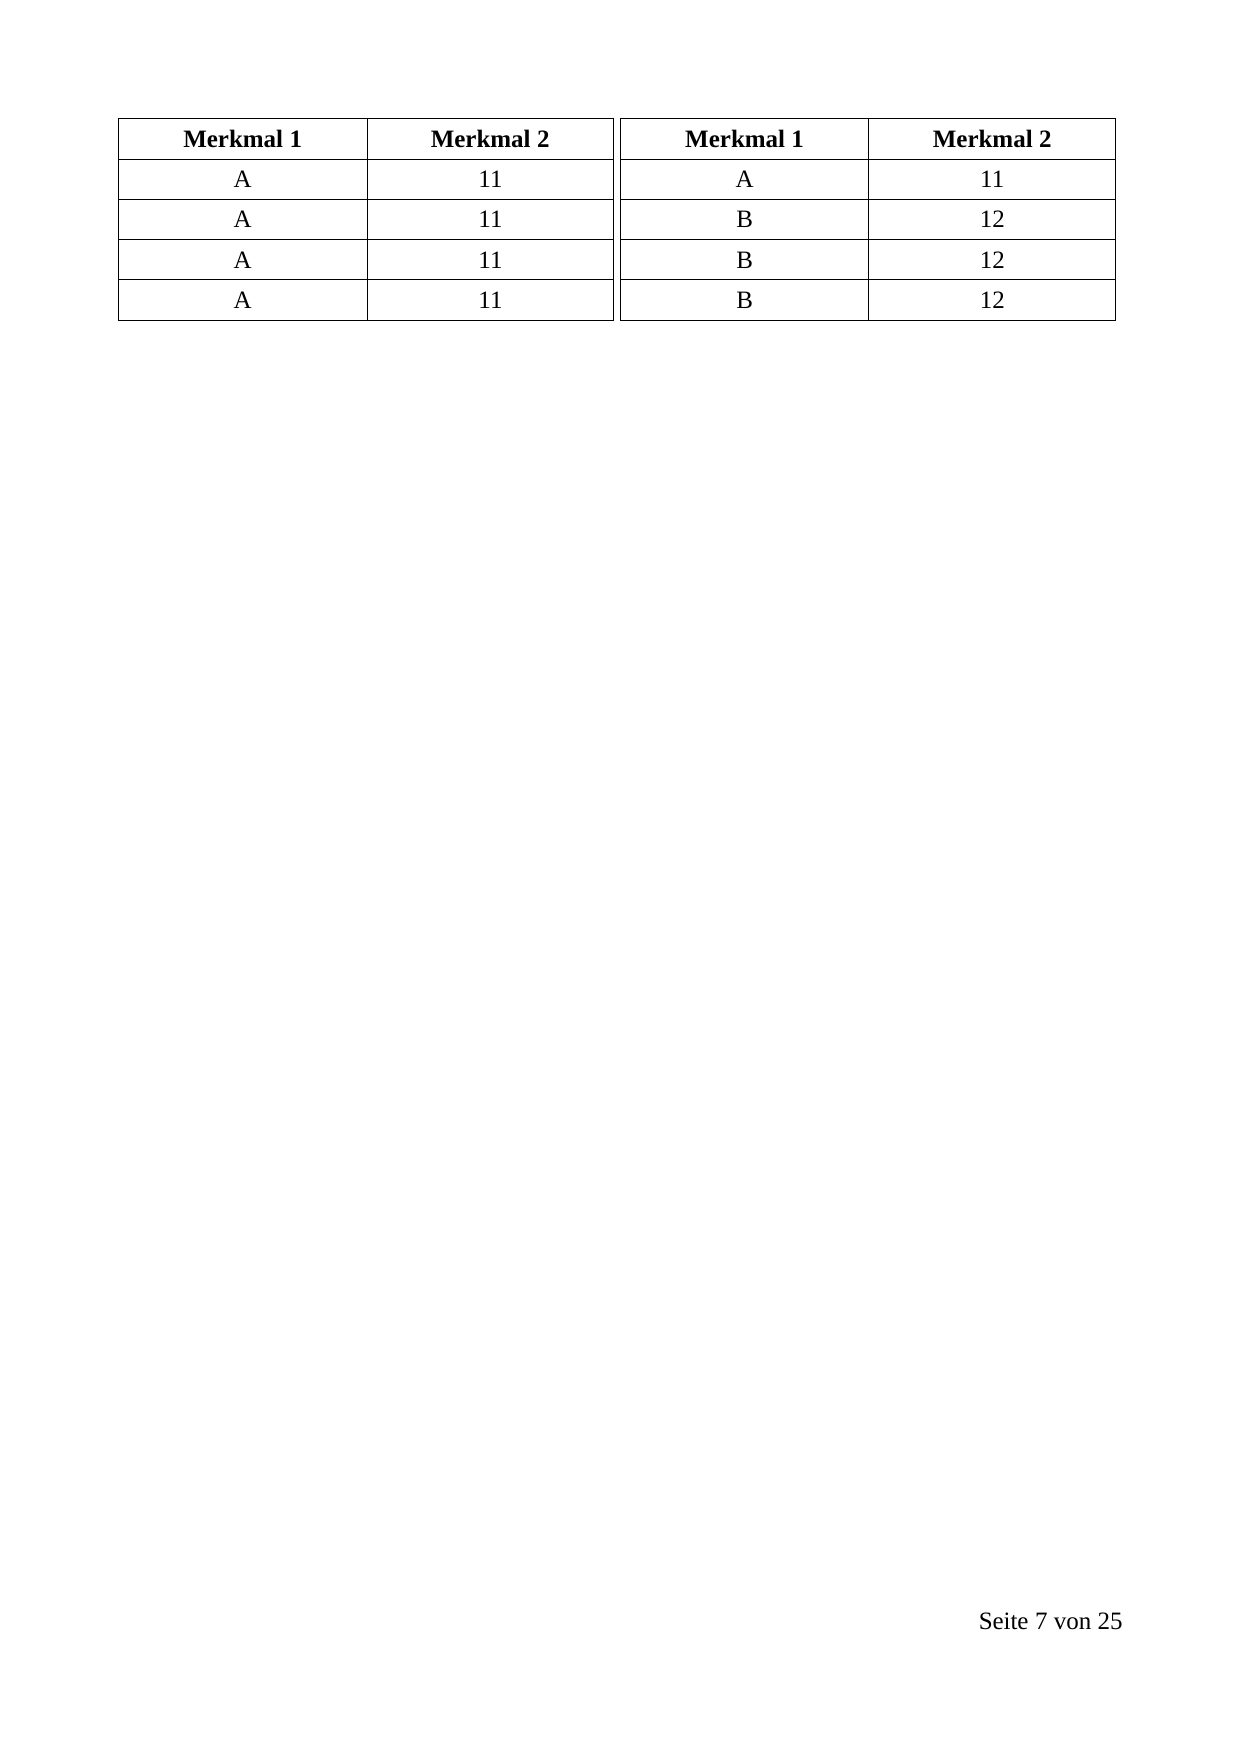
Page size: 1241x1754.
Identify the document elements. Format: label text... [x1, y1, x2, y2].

table_cell B [621, 280, 868, 320]
table_cell 11 [368, 200, 613, 239]
table_cell 12 [869, 200, 1115, 239]
table_cell 12 [869, 240, 1115, 279]
table_cell A [119, 160, 367, 199]
table_cell 11 [368, 240, 613, 279]
table_cell 11 [869, 160, 1115, 199]
table_header Merkmal 2 [869, 119, 1115, 158]
table_cell 12 [869, 280, 1115, 320]
table_header Merkmal 1 [621, 119, 868, 158]
table_cell A [119, 240, 367, 279]
table_header Merkmal 2 [368, 119, 613, 158]
table_cell 11 [368, 280, 613, 320]
table_cell B [621, 200, 868, 239]
table_cell A [119, 280, 367, 320]
table_cell A [621, 160, 868, 199]
table_cell A [119, 200, 367, 239]
table_cell B [621, 240, 868, 279]
table_header Merkmal 1 [119, 119, 367, 158]
table_cell 11 [368, 160, 613, 199]
